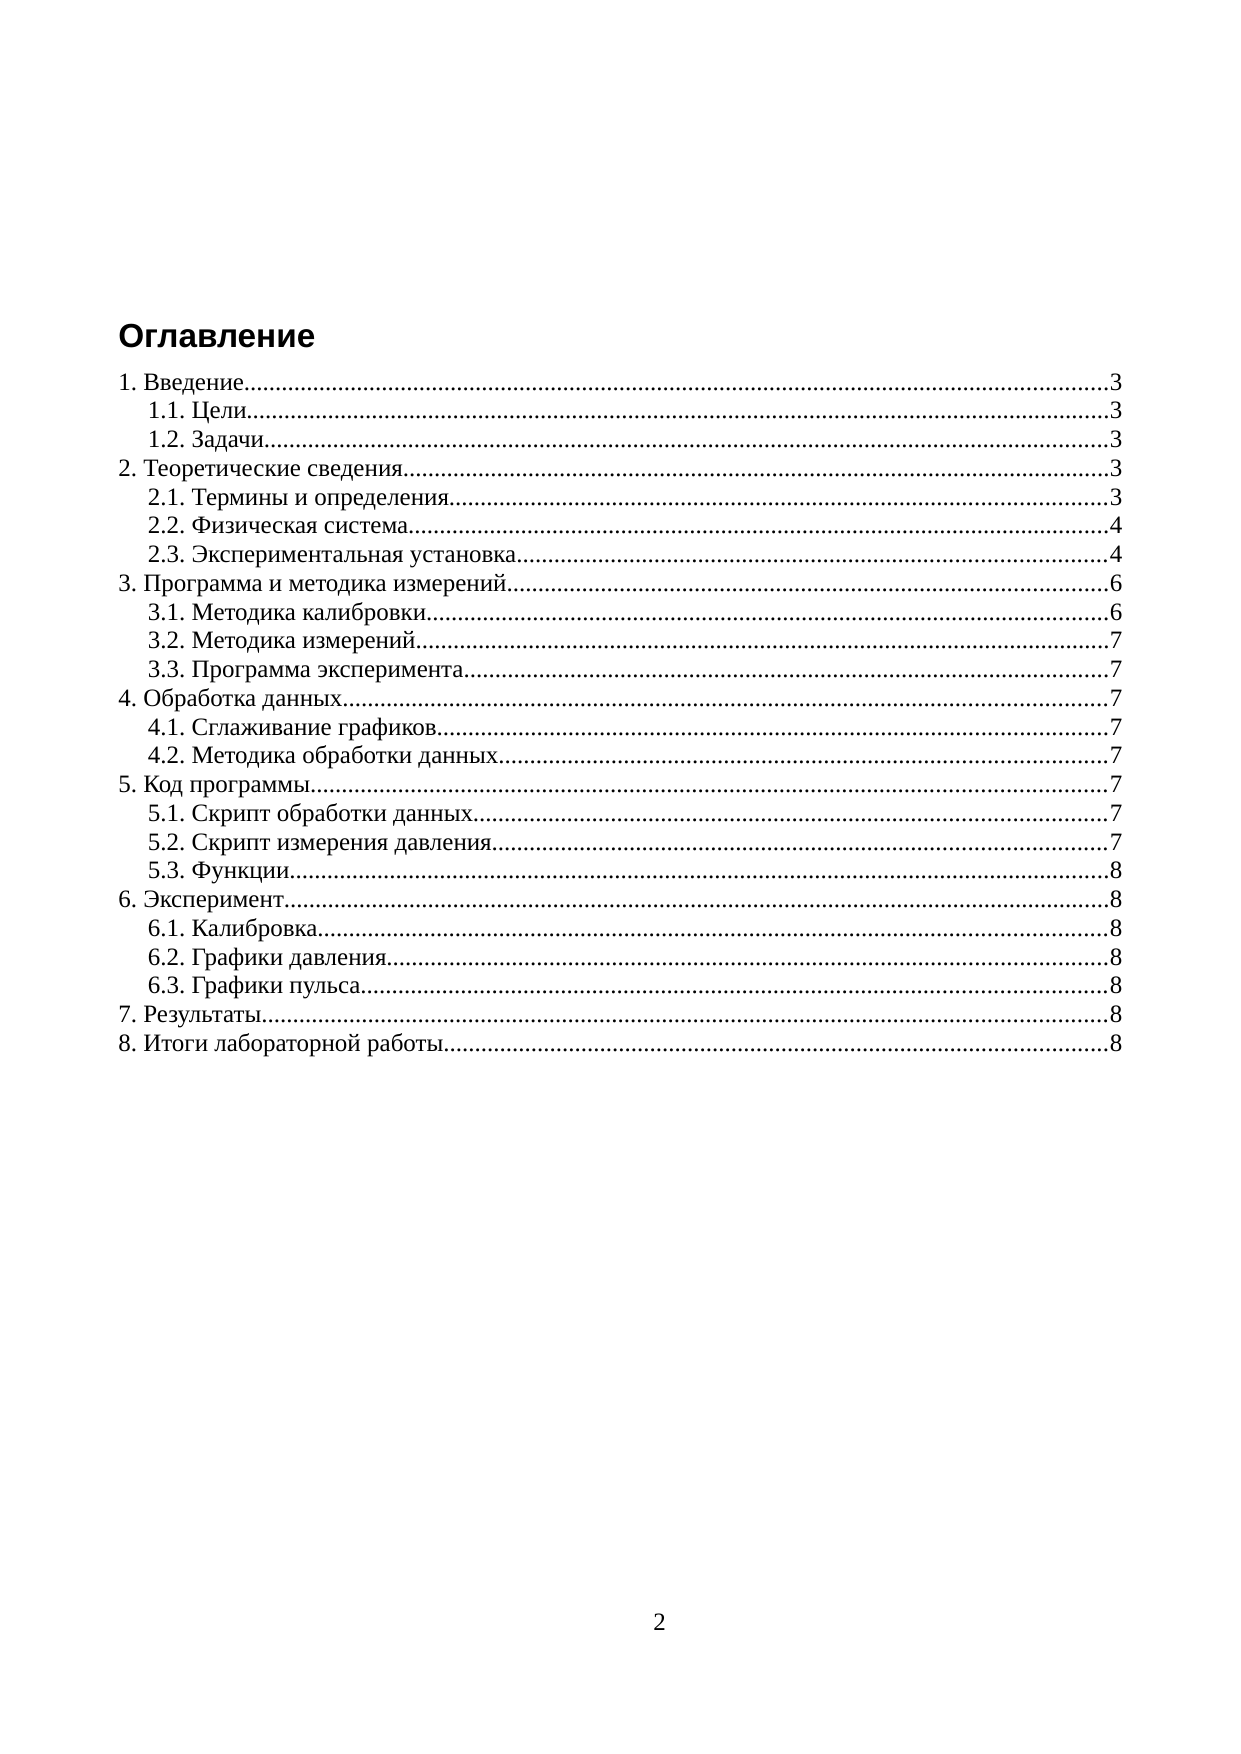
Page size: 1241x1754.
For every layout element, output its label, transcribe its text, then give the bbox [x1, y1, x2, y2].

text 5.3. Функции 8 [148, 855, 1122, 884]
text 4. Обработка данных 7 [118, 683, 1122, 712]
text 7. Результаты 8 [118, 999, 1122, 1028]
text 5.2. Скрипт измерения давления 7 [148, 827, 1122, 855]
text 3.3. Программа эксперимента 7 [148, 654, 1122, 683]
text 3.2. Методика измерений 7 [148, 625, 1122, 654]
text 5.1. Скрипт обработки данных 7 [148, 798, 1122, 827]
text 1.1. Цели 3 [148, 395, 1122, 424]
text 1.2. Задачи 3 [148, 424, 1122, 453]
text 6.2. Графики давления 8 [148, 942, 1122, 970]
text 3. Программа и методика измерений 6 [118, 568, 1122, 597]
text 3.1. Методика калибровки 6 [148, 597, 1122, 625]
subtitle Оглавление [118, 316, 1122, 354]
text 4.2. Методика обработки данных 7 [148, 740, 1122, 769]
text 6. Эксперимент 8 [118, 884, 1122, 913]
text 4.1. Сглаживание графиков 7 [148, 712, 1122, 740]
text 6.3. Графики пульса 8 [148, 970, 1122, 999]
text 2. Теоретические сведения 3 [118, 453, 1122, 482]
text 5. Код программы 7 [118, 769, 1122, 798]
text 2.2. Физическая система 4 [148, 510, 1122, 539]
text 1. Введение 3 [118, 367, 1122, 395]
text 2.1. Термины и определения 3 [148, 482, 1122, 510]
text 2.3. Экспериментальная установка 4 [148, 539, 1122, 568]
text 8. Итоги лабораторной работы 8 [118, 1028, 1122, 1057]
text 6.1. Калибровка 8 [148, 913, 1122, 942]
